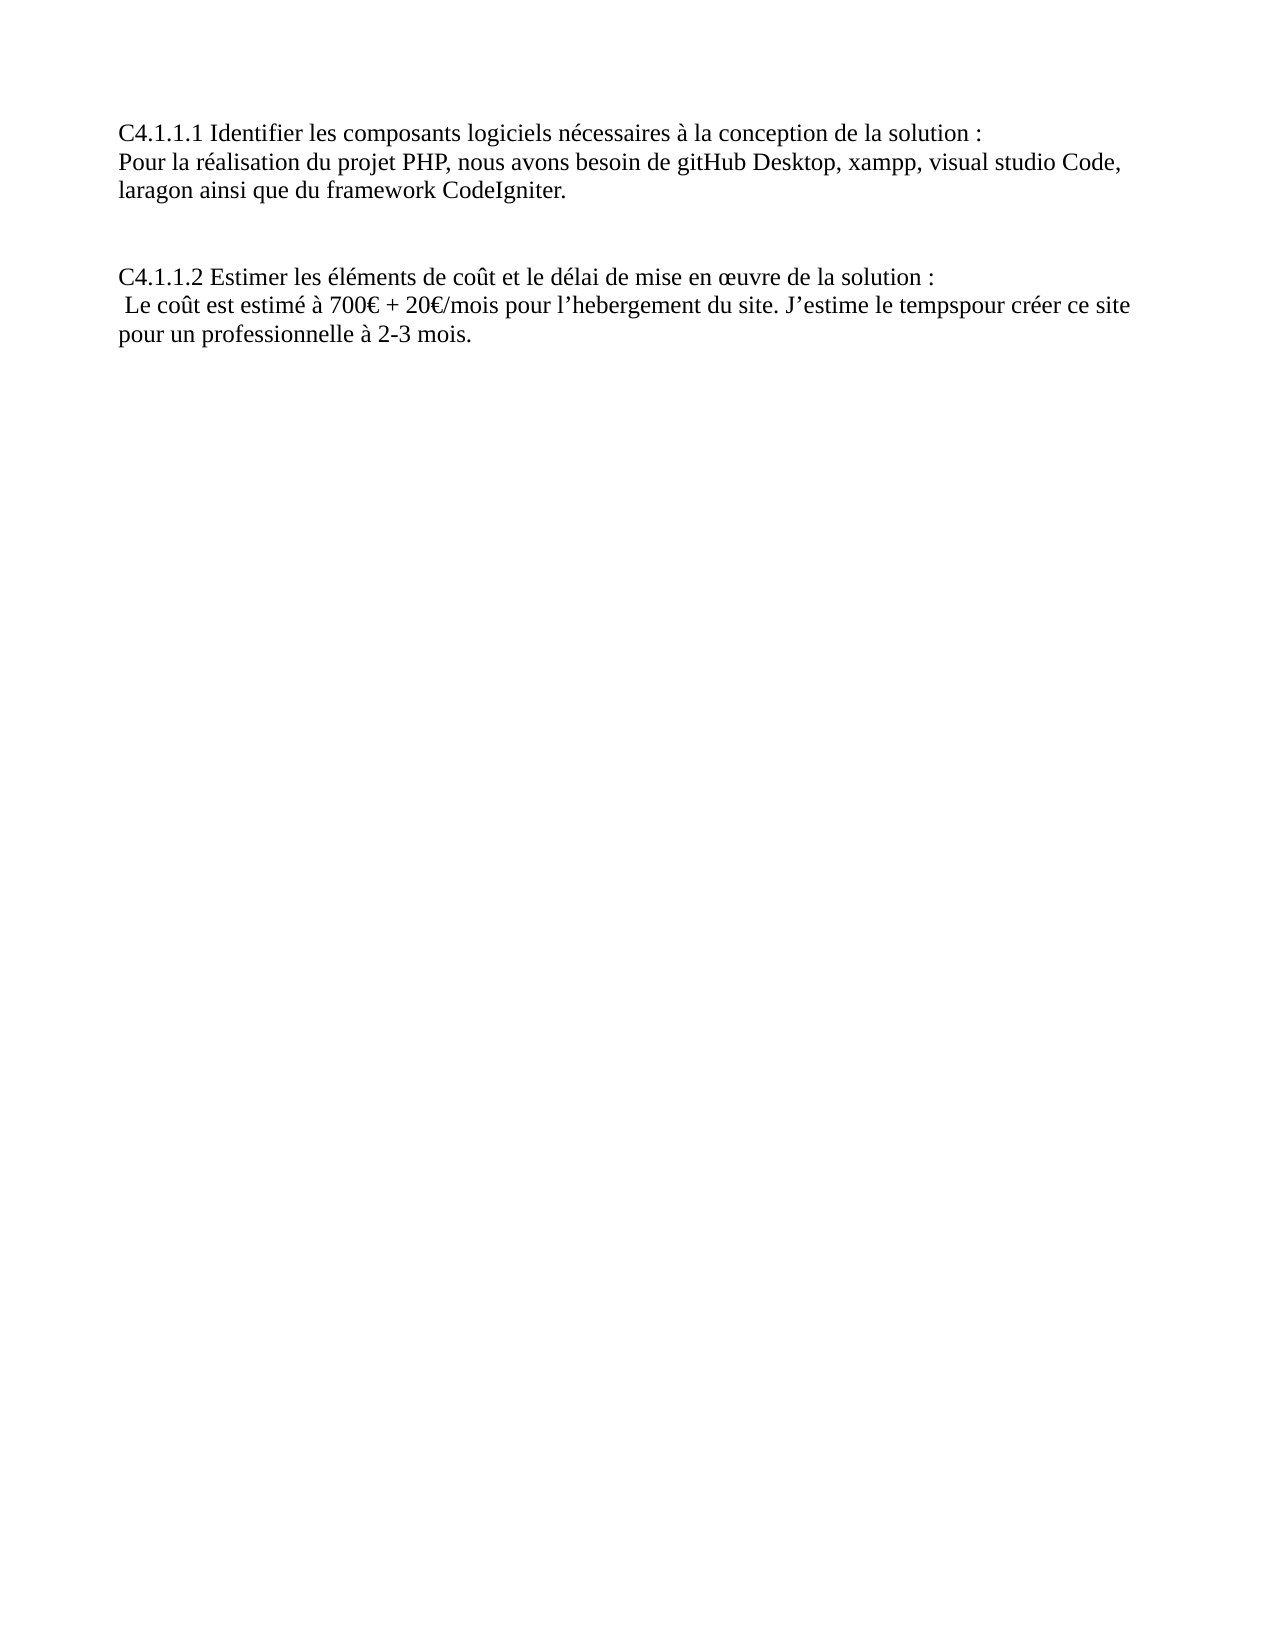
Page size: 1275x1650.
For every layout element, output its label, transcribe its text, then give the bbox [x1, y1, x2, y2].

text C4.1.1.1 Identifier les composants logiciels nécessaires à la conception de la solution : [118, 118, 1157, 147]
text C4.1.1.2 Estimer les éléments de coût et le délai de mise en œuvre de la solution : [118, 262, 1157, 291]
text Pour la réalisation du projet PHP, nous avons besoin de gitHub Desktop, xampp, visual studio Code, laragon ainsi que du framework CodeIgniter. [118, 147, 1157, 204]
text Le coût est estimé à 700€ + 20€/mois pour l’hebergement du site. J’estime le tempspour créer ce site pour un professionnelle à 2-3 mois. [118, 291, 1157, 348]
